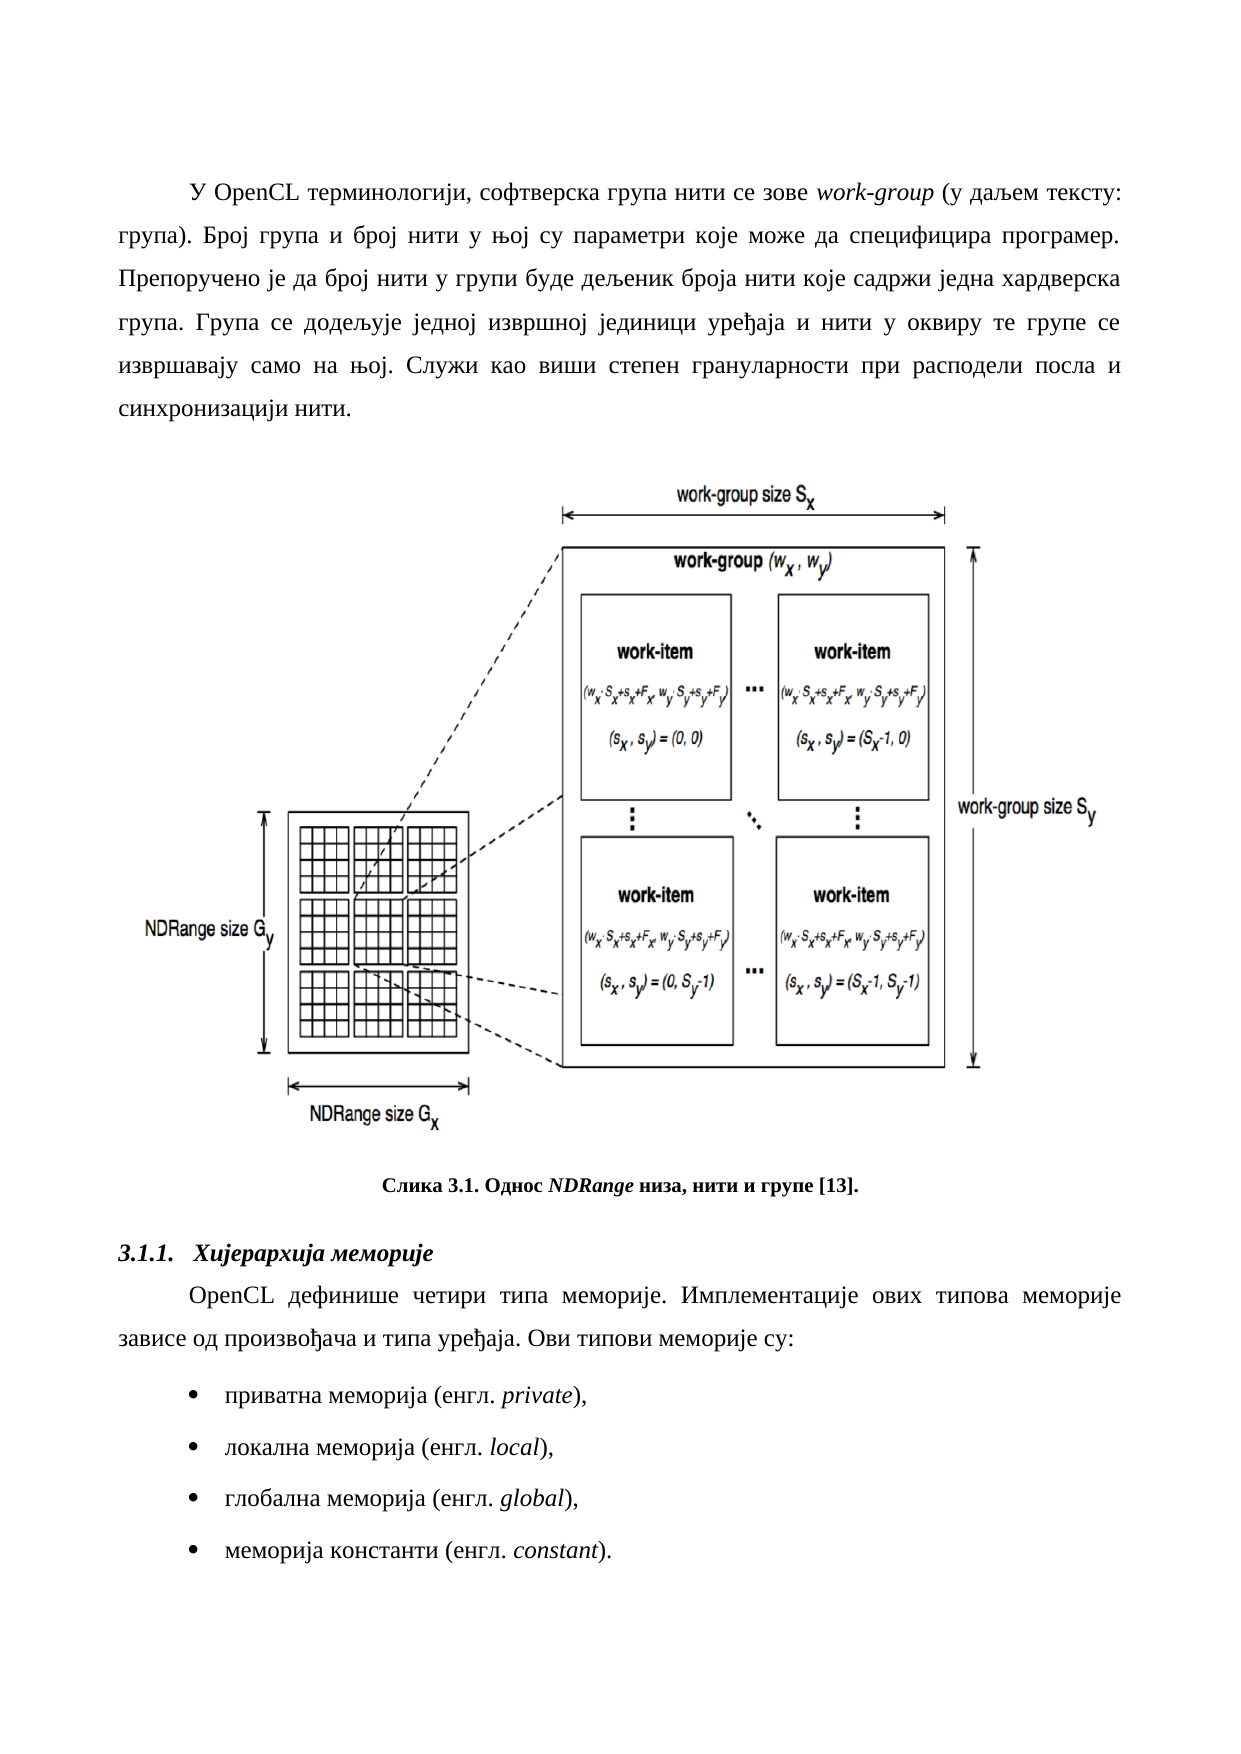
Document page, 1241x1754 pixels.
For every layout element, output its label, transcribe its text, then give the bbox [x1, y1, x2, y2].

list локална меморија (енгл. local), [189, 1432, 1122, 1461]
list глобална меморија (енгл. global), [189, 1483, 1122, 1512]
picture [118, 465, 1122, 1143]
text У OpenCL терминологији, софтверска група нити се зове work-group (у даљем тексту: група). Број група и број нити у њој су параметри које може да специфицира програмер. Препоручено је да број нити у групи буде дељеник броја нити које садржи једна хардверска група. Група се додељује једној извршној јединици уређаја и нити у оквиру те групе се извршавају само на њој. Служи као виши степен грануларности при расподели посла и синхронизацији нити. [118, 177, 1122, 422]
list приватна меморија (енгл. private), [189, 1381, 1122, 1409]
list меморија константи (енгл. constant). [189, 1535, 1122, 1564]
text OpenCL дефинише четири типа меморије. Имплементације ових типова меморије зависе од произвођача и типа уређаја. Ови типови меморије су: [118, 1280, 1122, 1352]
list Хијерархија меморије [118, 1238, 1122, 1267]
text Слика 3.1. Однос NDRange низа, нити и групе [13]. [118, 1173, 1122, 1197]
